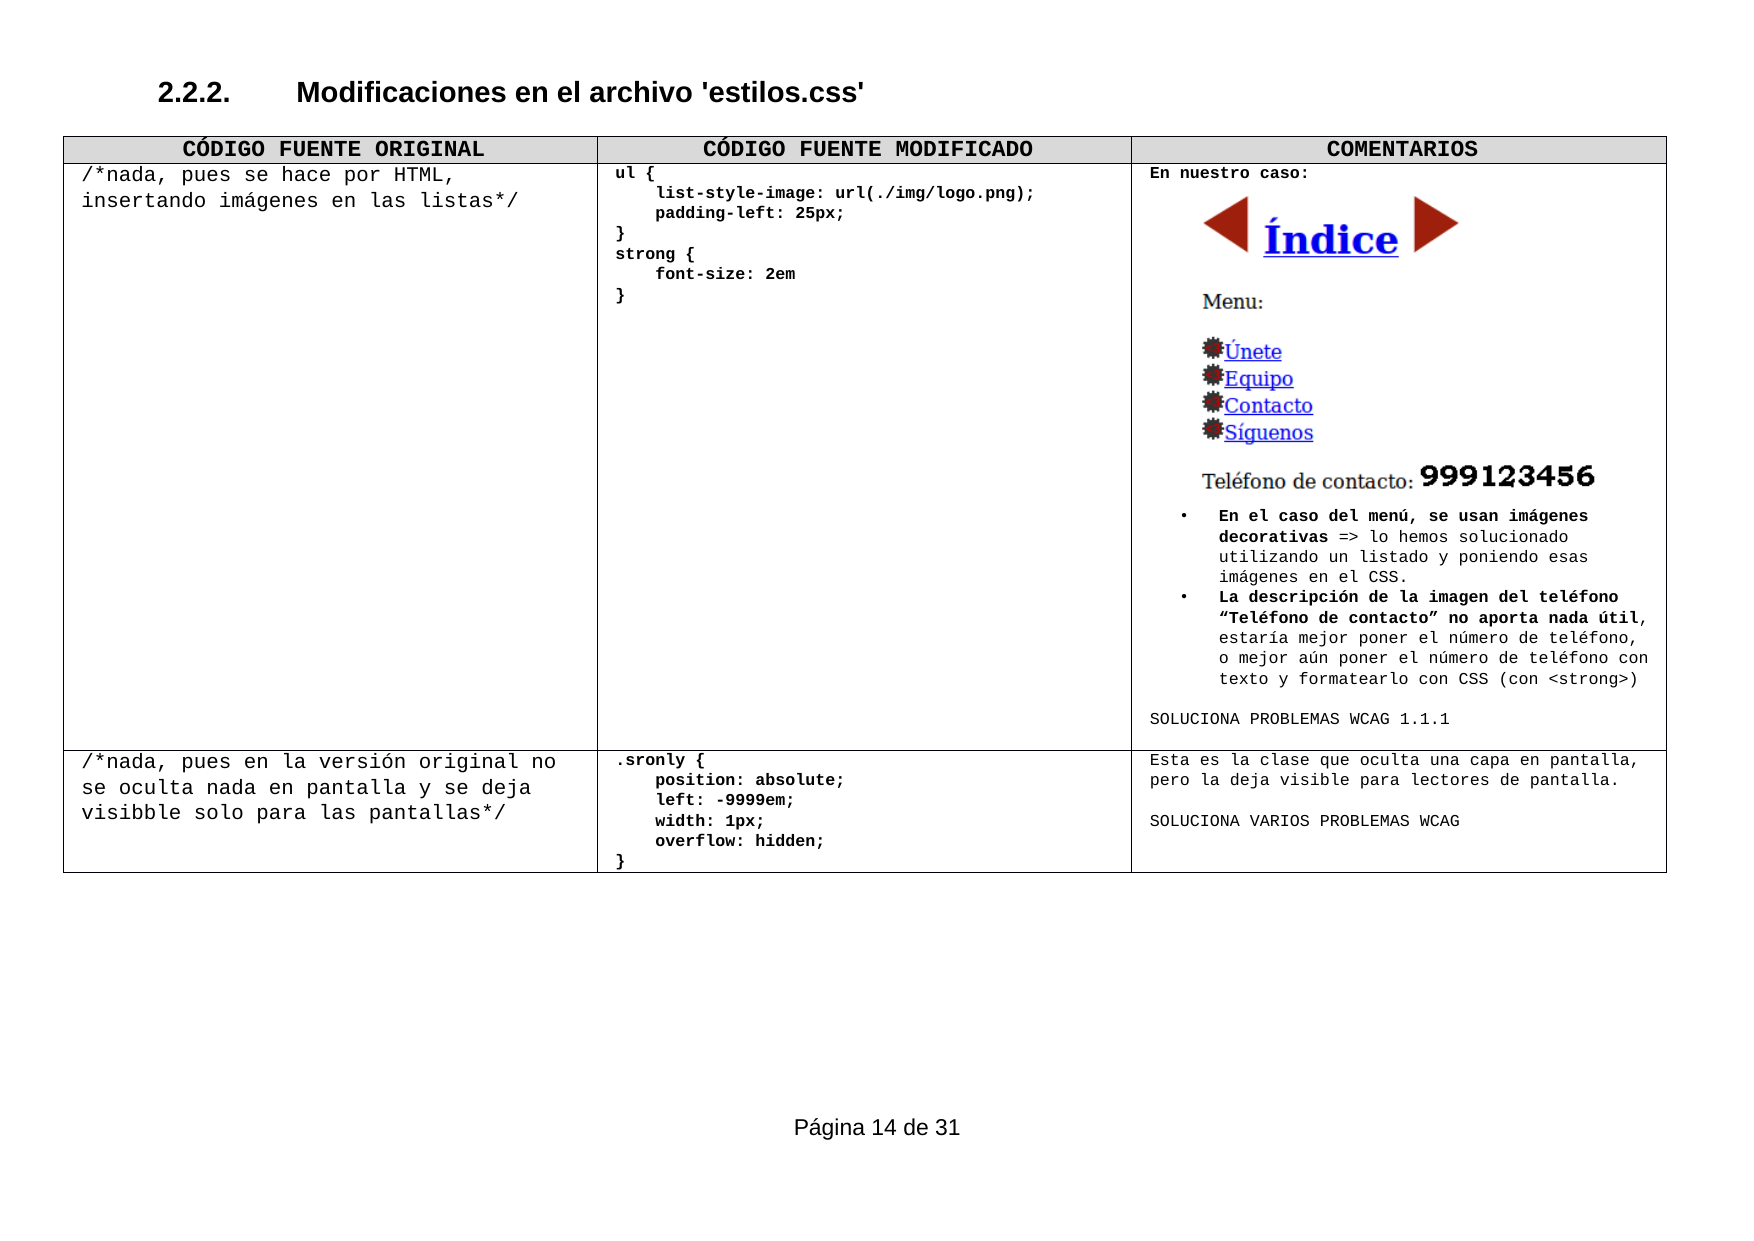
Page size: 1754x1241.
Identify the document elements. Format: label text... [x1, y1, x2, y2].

table_cell ul { list-style-image: url(./img/logo.png); padding-left: 25px; } strong { font-size: 2em } [598, 164, 1131, 750]
table_cell Esta es la clase que oculta una capa en pantalla, pero la deja visible para lectores de pantalla. SOLUCIONA VARIOS PROBLEMAS WCAG [1132, 751, 1666, 872]
table_cell /*nada, pues se hace por HTML, insertando imágenes en las listas*/ [64, 164, 597, 750]
table_cell En nuestro caso: En el caso del menú, se usan imágenes decorativas => lo hemos solucionado utilizando un listado y poniendo esas imágenes en el CSS. La descripción de la imagen del teléfono “Teléfono de contacto” no aporta nada útil, estaría mejor poner el número de teléfono, o mejor aún poner el número de teléfono con texto y formatearlo con CSS (con <strong>) SOLUCIONA PROBLEMAS WCAG 1.1.1 [1132, 164, 1666, 750]
table_header CÓDIGO FUENTE ORIGINAL [64, 137, 597, 163]
subtitle Modificaciones en el archivo 'estilos.css' [158, 75, 1679, 108]
table_header COMENTARIOS [1132, 137, 1666, 163]
picture [1195, 184, 1609, 507]
table_cell .sronly { position: absolute; left: -9999em; width: 1px; overflow: hidden; } [598, 751, 1131, 872]
table_header CÓDIGO FUENTE MODIFICADO [598, 137, 1131, 163]
table_cell /*nada, pues en la versión original no se oculta nada en pantalla y se deja visibble solo para las pantallas*/ [64, 751, 597, 872]
